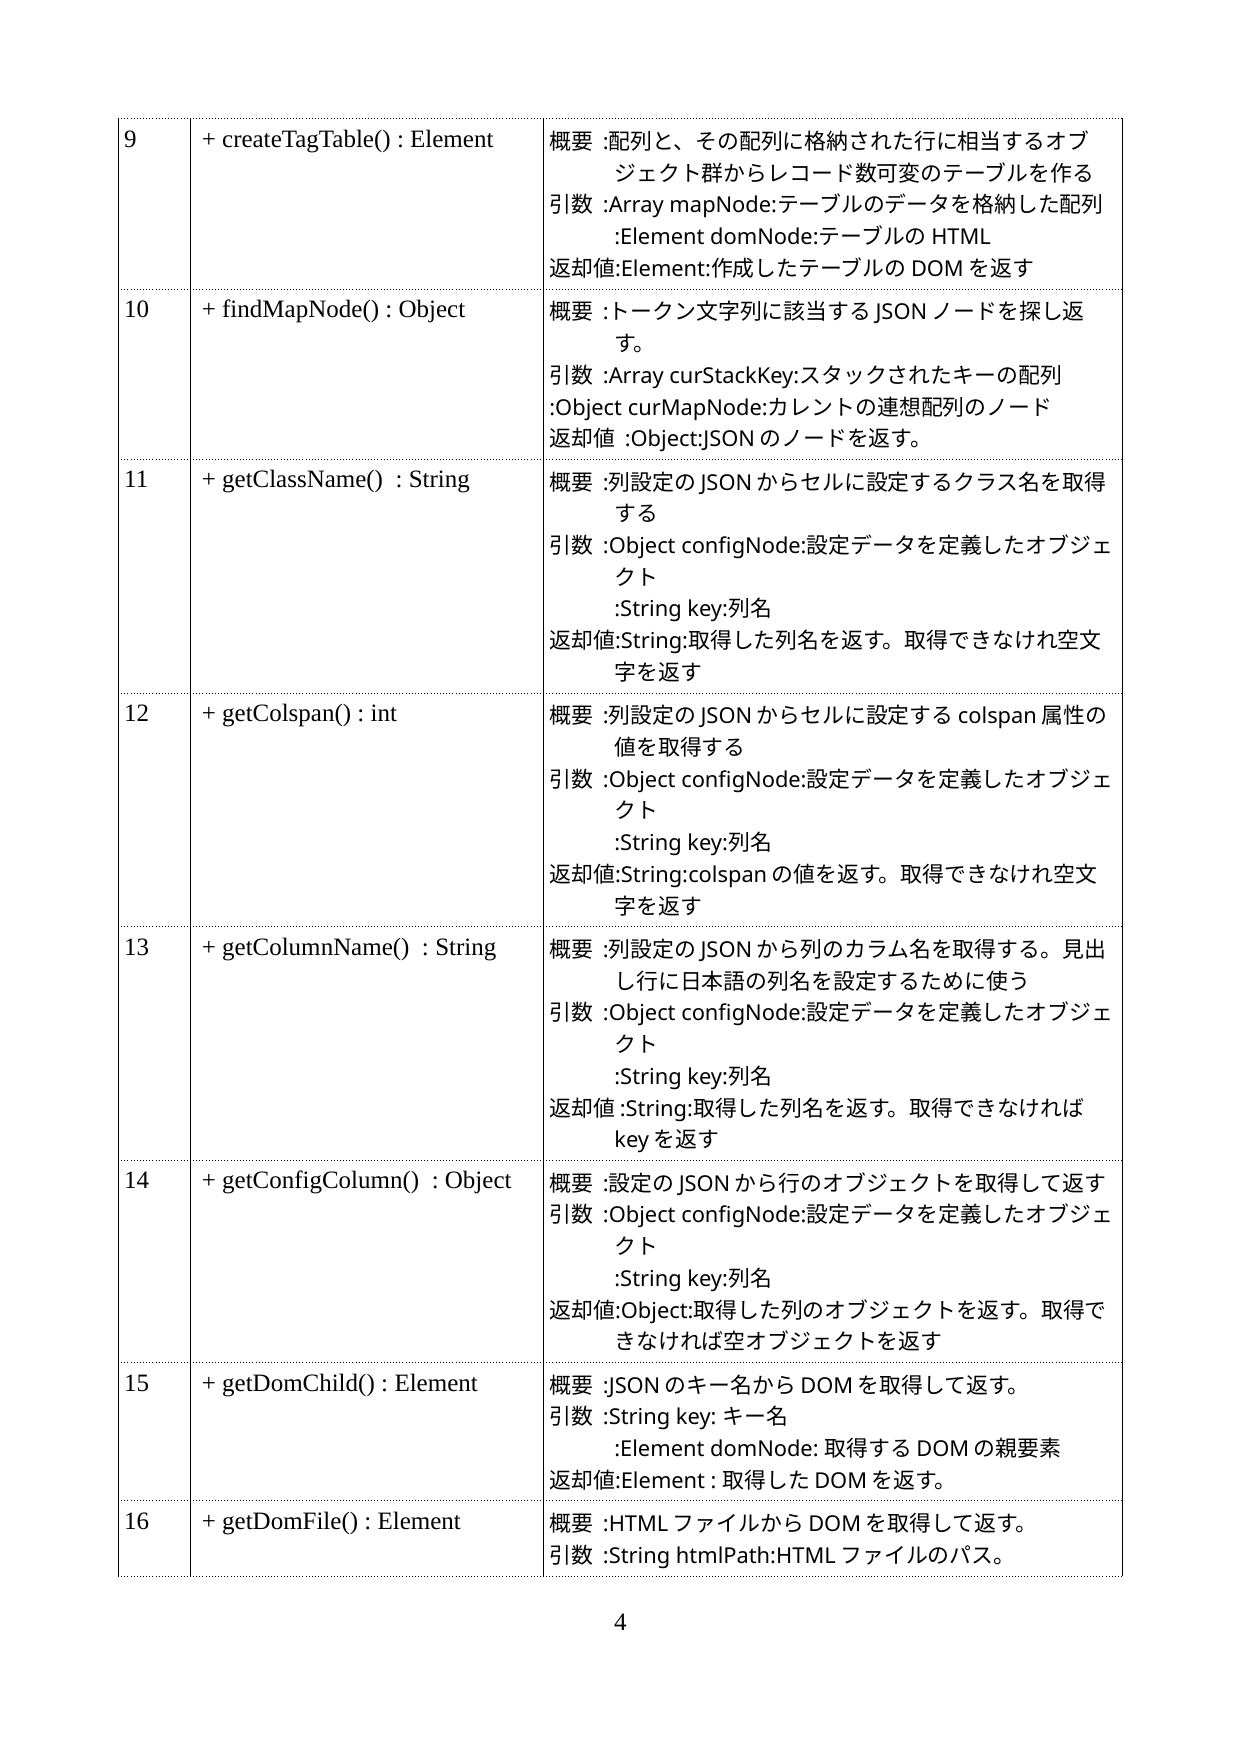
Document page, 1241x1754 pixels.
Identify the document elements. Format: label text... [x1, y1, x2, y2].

table_cell １４ [119, 1160, 190, 1362]
table_cell １６ [119, 1500, 190, 1576]
table_cell + getColspan() : int [191, 693, 543, 926]
table_cell １０ [119, 289, 190, 459]
table_cell 概要 :トークン文字列に該当するJSONノードを探し返す。 引数 :Array curStackKey:スタックされたキーの配列 :Object curMapNode:カレントの連想配列のノード 返却値 :Object:JSONのノードを返す。 [544, 289, 1122, 459]
table_cell + getColumnName() : String [191, 926, 543, 1160]
table_cell + getClassName() : String [191, 459, 543, 692]
table_cell + createTagTable() : Element [191, 118, 543, 288]
table_cell + getDomChild() : Element [191, 1362, 543, 1500]
table_cell + getConfigColumn() : Object [191, 1160, 543, 1362]
table_cell 概要 :列設定のJSONから列のカラム名を取得する。見出し行に日本語の列名を設定するために使う 引数 :Object configNode:設定データを定義したオブジェクト :String key:列名 返却値 :String:取得した列名を返す。取得できなければkeyを返す [544, 926, 1122, 1160]
table_cell + findMapNode() : Object [191, 289, 543, 459]
table_cell １３ [119, 926, 190, 1160]
table_cell 概要 :配列と、その配列に格納された行に相当するオブジェクト群からレコード数可変のテーブルを作る 引数 :Array mapNode:テーブルのデータを格納した配列 :Element domNode:テーブルのHTML 返却値:Element:作成したテーブルのDOMを返す [544, 118, 1122, 288]
table_cell 概要 :列設定のJSONからセルに設定するクラス名を取得する 引数 :Object configNode:設定データを定義したオブジェクト :String key:列名 返却値:String:取得した列名を返す。取得できなけれ空文字を返す [544, 459, 1122, 692]
table_cell 概要 :JSONのキー名からDOMを取得して返す。 引数 :String key: キー名 :Element domNode: 取得するDOMの親要素 返却値:Element : 取得したDOMを返す。 [544, 1362, 1122, 1500]
table_cell + getDomFile() : Element [191, 1500, 543, 1576]
table_cell 概要 :列設定のJSONからセルに設定するcolspan属性の値を取得する 引数 :Object configNode:設定データを定義したオブジェクト :String key:列名 返却値:String:colspanの値を返す。取得できなけれ空文字を返す [544, 693, 1122, 926]
table_cell ９ [119, 118, 190, 288]
table_cell １２ [119, 693, 190, 926]
table_cell 概要 :設定のJSONから行のオブジェクトを取得して返す 引数 :Object configNode:設定データを定義したオブジェクト :String key:列名 返却値:Object:取得した列のオブジェクトを返す。取得できなければ空オブジェクトを返す [544, 1160, 1122, 1362]
table_cell １５ [119, 1362, 190, 1500]
table_cell １１ [119, 459, 190, 692]
table_cell 概要 :HTMLファイルからDOMを取得して返す。 引数 :String htmlPath:HTMLファイルのパス。 [544, 1500, 1122, 1576]
